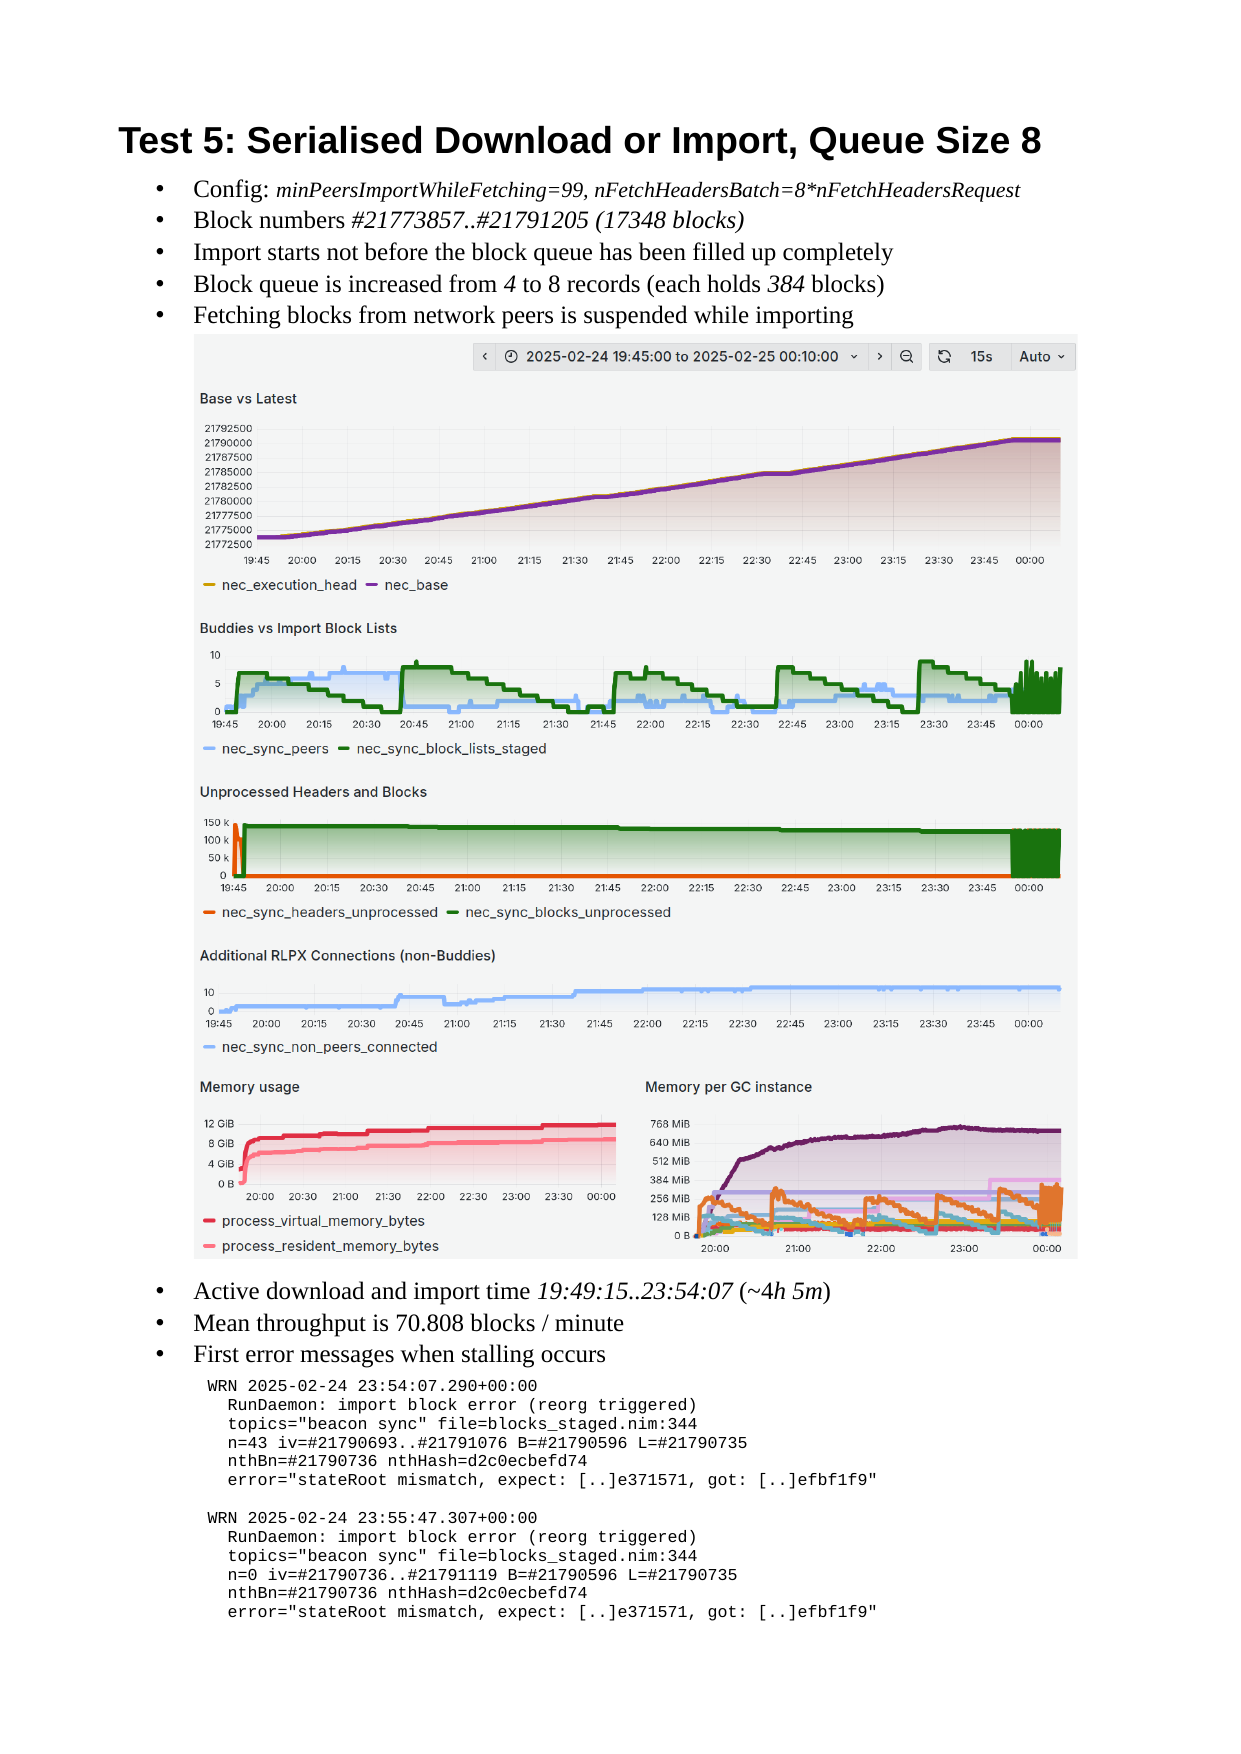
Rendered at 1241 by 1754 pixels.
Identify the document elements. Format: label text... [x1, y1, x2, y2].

list Active download and import time 19:49:15..23:54:07 (~4h 5m) [156, 1276, 1122, 1305]
list Mean throughput is 70.808 blocks / minute [156, 1308, 1122, 1337]
picture [193, 334, 1078, 1259]
list Config: minPeersImportWhileFetching=99, nFetchHeadersBatch=8*nFetchHeadersRequest [156, 174, 1122, 202]
subtitle Test 5: Serialised Download or Import, Queue Size 8 [118, 118, 1122, 161]
list First error messages when stalling occurs [156, 1339, 1122, 1368]
list Fetching blocks from network peers is suspended while importing [156, 300, 1122, 329]
list Block queue is increased from 4 to 8 records (each holds 384 blocks) [156, 269, 1122, 297]
list Block numbers #21773857..#21791205 (17348 blocks) [156, 205, 1122, 234]
list Import starts not before the block queue has been filled up completely [156, 237, 1122, 266]
